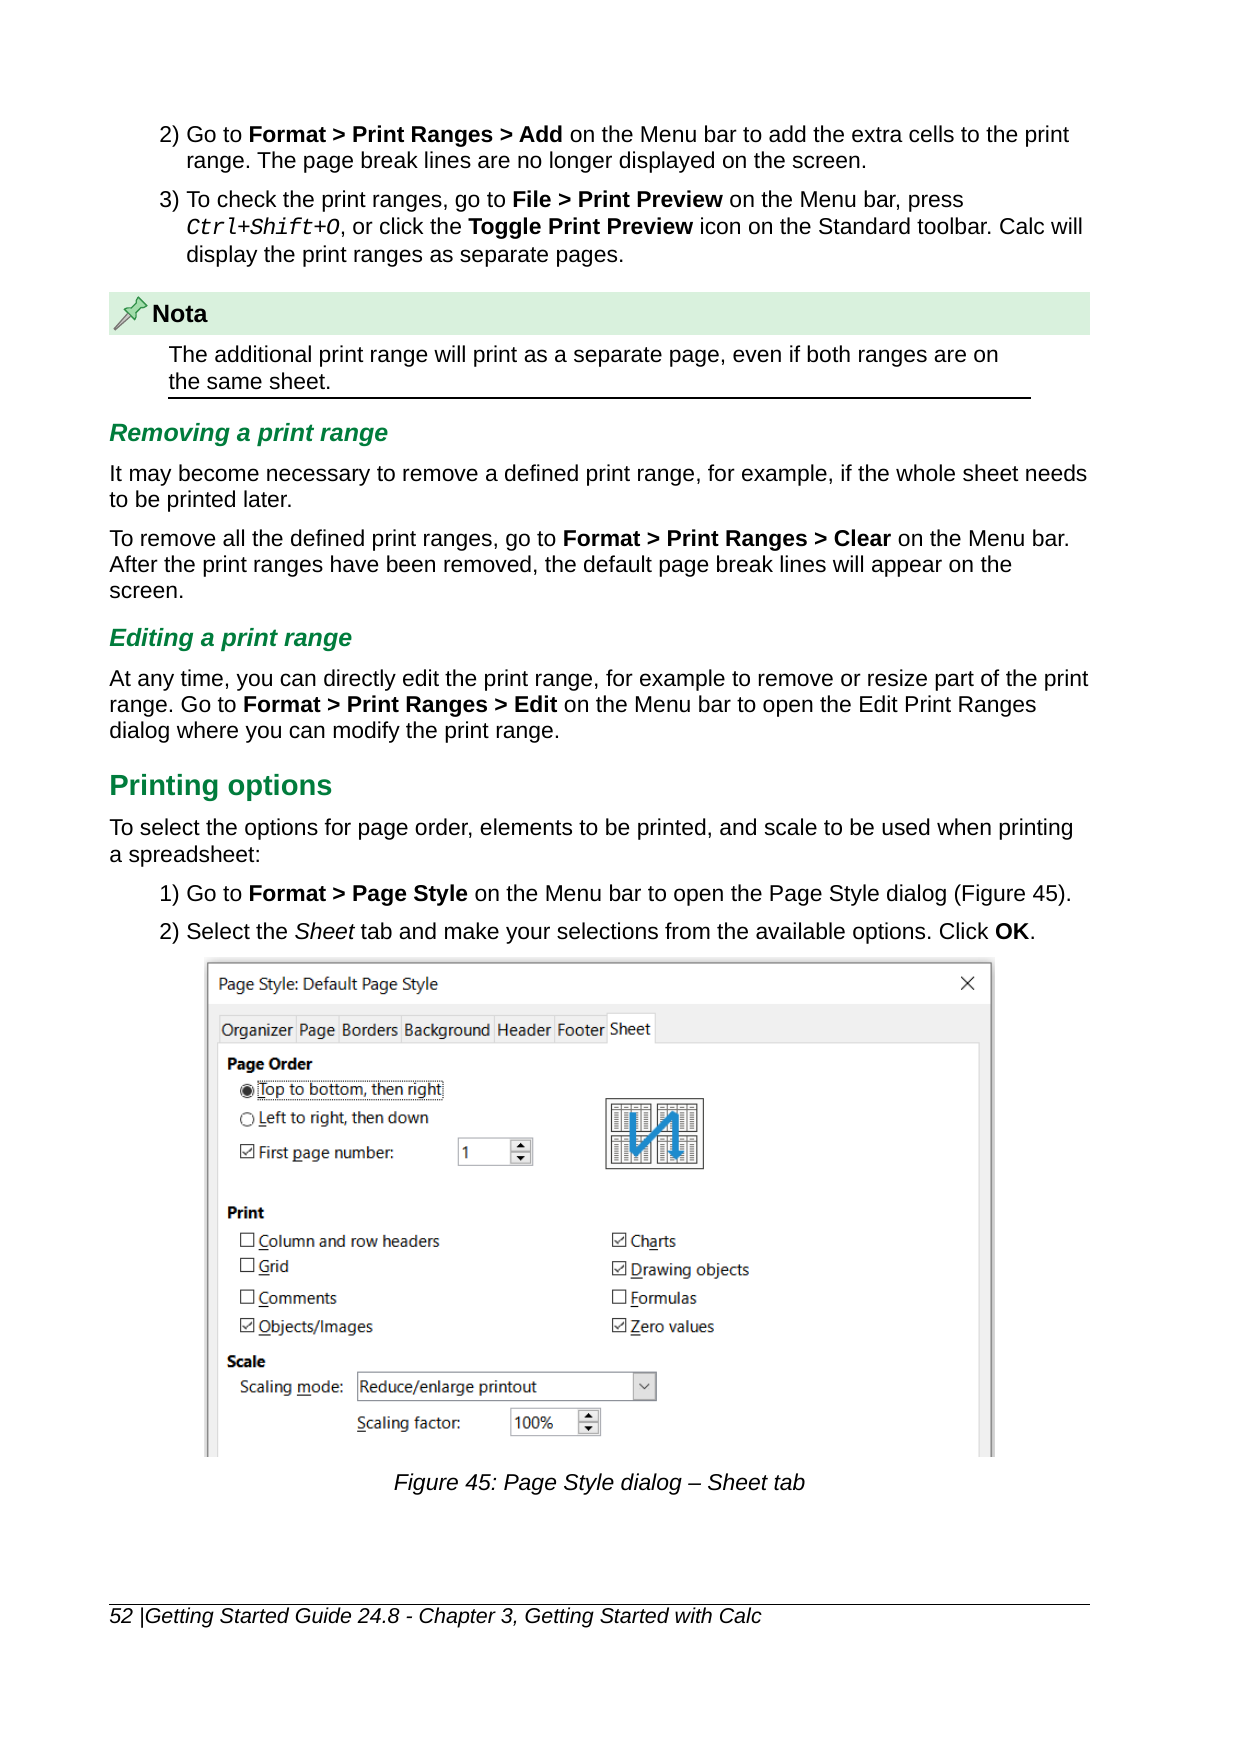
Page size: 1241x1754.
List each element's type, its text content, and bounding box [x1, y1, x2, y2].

subtitle Printing options [109, 768, 1090, 802]
text It may become necessary to remove a defined print range, for example, if the whole sheet needs to be printed later. [109, 459, 1090, 512]
text To remove all the defined print ranges, go to Format > Print Ranges > Clear on the Menu bar. After the print ranges have been removed, the default page break lines will appear on the screen. [109, 525, 1090, 604]
text At any time, you can directly edit the print range, for example to remove or resize part of the print range. Go to Format > Print Ranges > Edit on the Menu bar to open the Edit Print Ranges dialog where you can modify the print range. [109, 664, 1090, 743]
subtitle Editing a print range [109, 623, 1090, 652]
list Select the Sheet tab and make your selections from the available options. Click OK. [186, 918, 1090, 945]
picture [204, 957, 995, 1457]
subtitle Removing a print range [109, 418, 1090, 447]
text The additional print range will print as a separate page, even if both ranges are on the same sheet. [168, 341, 1031, 397]
list Go to Format > Page Style on the Menu bar to open the Page Style dialog (Figure 45). [186, 879, 1090, 906]
list To select the options for page order, elements to be printed, and scale to be used when printing a spreadsheet: [109, 814, 1090, 867]
list Go to Format > Print Ranges > Add on the Menu bar to add the extra cells to the print range. The page break lines are no longer displayed on the screen. [186, 121, 1090, 174]
subtitle Nota [109, 292, 1090, 335]
list To check the print ranges, go to File > Print Preview on the Menu bar, press Ctrl+Shift+O, or click the Toggle Print Preview icon on the Standard toolbar. Calc will display the print ranges as separate pages. [186, 186, 1090, 267]
text Figure 45: Page Style dialog – Sheet tab [204, 1469, 995, 1496]
